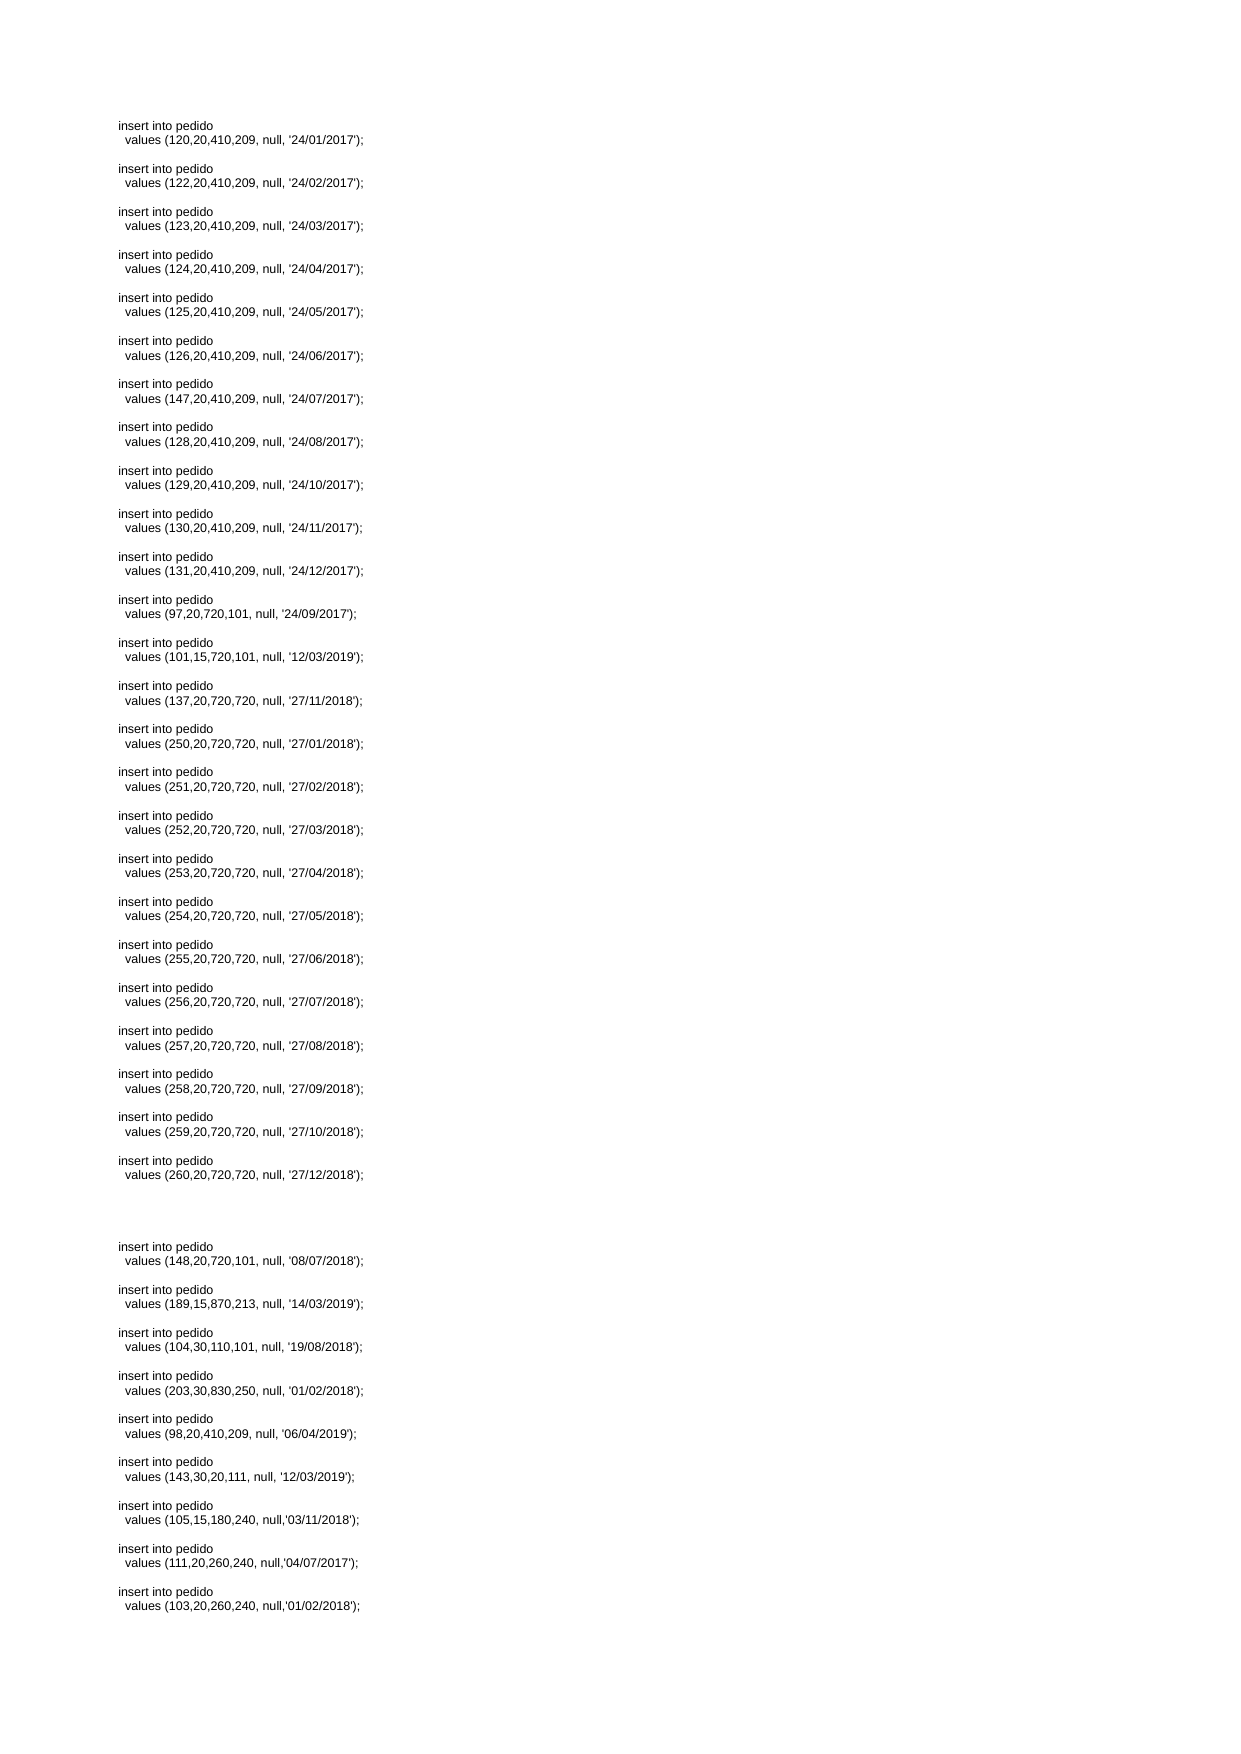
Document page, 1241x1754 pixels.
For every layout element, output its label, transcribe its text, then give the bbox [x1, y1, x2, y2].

text insert into pedido [118, 506, 1122, 521]
text values (189,15,870,213, null, '14/03/2019'); [118, 1297, 1122, 1311]
text values (128,20,410,209, null, '24/08/2017'); [118, 434, 1122, 449]
text values (147,20,410,209, null, '24/07/2017'); [118, 391, 1122, 406]
text values (124,20,410,209, null, '24/04/2017'); [118, 262, 1122, 276]
text insert into pedido [118, 1412, 1122, 1426]
text insert into pedido [118, 291, 1122, 305]
text values (126,20,410,209, null, '24/06/2017'); [118, 348, 1122, 362]
text insert into pedido [118, 334, 1122, 348]
text values (258,20,720,720, null, '27/09/2018'); [118, 1081, 1122, 1096]
text insert into pedido [118, 463, 1122, 477]
text insert into pedido [118, 1067, 1122, 1081]
text insert into pedido [118, 420, 1122, 434]
text values (137,20,720,720, null, '27/11/2018'); [118, 693, 1122, 707]
text insert into pedido [118, 247, 1122, 262]
text values (131,20,410,209, null, '24/12/2017'); [118, 564, 1122, 578]
text values (105,15,180,240, null,'03/11/2018'); [118, 1512, 1122, 1527]
text insert into pedido [118, 808, 1122, 822]
text values (122,20,410,209, null, '24/02/2017'); [118, 176, 1122, 190]
text values (143,30,20,111, null, '12/03/2019'); [118, 1469, 1122, 1484]
text values (203,30,830,250, null, '01/02/2018'); [118, 1383, 1122, 1397]
text insert into pedido [118, 1239, 1122, 1254]
text insert into pedido [118, 161, 1122, 176]
text values (257,20,720,720, null, '27/08/2018'); [118, 1038, 1122, 1052]
text insert into pedido [118, 1541, 1122, 1556]
text insert into pedido [118, 981, 1122, 995]
text values (123,20,410,209, null, '24/03/2017'); [118, 219, 1122, 233]
text insert into pedido [118, 1110, 1122, 1124]
text values (130,20,410,209, null, '24/11/2017'); [118, 521, 1122, 535]
text insert into pedido [118, 1455, 1122, 1469]
text insert into pedido [118, 765, 1122, 779]
text values (259,20,720,720, null, '27/10/2018'); [118, 1124, 1122, 1139]
text values (125,20,410,209, null, '24/05/2017'); [118, 305, 1122, 319]
text values (104,30,110,101, null, '19/08/2018'); [118, 1340, 1122, 1354]
text values (252,20,720,720, null, '27/03/2018'); [118, 822, 1122, 837]
text insert into pedido [118, 679, 1122, 693]
text insert into pedido [118, 1282, 1122, 1297]
text insert into pedido [118, 1326, 1122, 1340]
text values (255,20,720,720, null, '27/06/2018'); [118, 952, 1122, 966]
text values (101,15,720,101, null, '12/03/2019'); [118, 650, 1122, 664]
text values (111,20,260,240, null,'04/07/2017'); [118, 1556, 1122, 1570]
text values (97,20,720,101, null, '24/09/2017'); [118, 607, 1122, 621]
text values (253,20,720,720, null, '27/04/2018'); [118, 866, 1122, 880]
text insert into pedido [118, 851, 1122, 866]
text insert into pedido [118, 1369, 1122, 1383]
text values (251,20,720,720, null, '27/02/2018'); [118, 779, 1122, 794]
text values (256,20,720,720, null, '27/07/2018'); [118, 995, 1122, 1009]
text values (120,20,410,209, null, '24/01/2017'); [118, 132, 1122, 147]
text values (129,20,410,209, null, '24/10/2017'); [118, 477, 1122, 492]
text insert into pedido [118, 1584, 1122, 1599]
text values (98,20,410,209, null, '06/04/2019'); [118, 1426, 1122, 1441]
text insert into pedido [118, 592, 1122, 607]
text values (250,20,720,720, null, '27/01/2018'); [118, 736, 1122, 751]
text values (260,20,720,720, null, '27/12/2018'); [118, 1167, 1122, 1182]
text insert into pedido [118, 1498, 1122, 1512]
text insert into pedido [118, 894, 1122, 909]
text insert into pedido [118, 549, 1122, 564]
text insert into pedido [118, 937, 1122, 952]
text values (254,20,720,720, null, '27/05/2018'); [118, 909, 1122, 923]
text insert into pedido [118, 118, 1122, 132]
text values (103,20,260,240, null,'01/02/2018'); [118, 1599, 1122, 1613]
text insert into pedido [118, 636, 1122, 650]
text insert into pedido [118, 377, 1122, 391]
text insert into pedido [118, 1153, 1122, 1167]
text insert into pedido [118, 722, 1122, 736]
text values (148,20,720,101, null, '08/07/2018'); [118, 1254, 1122, 1268]
text insert into pedido [118, 204, 1122, 219]
text insert into pedido [118, 1024, 1122, 1038]
